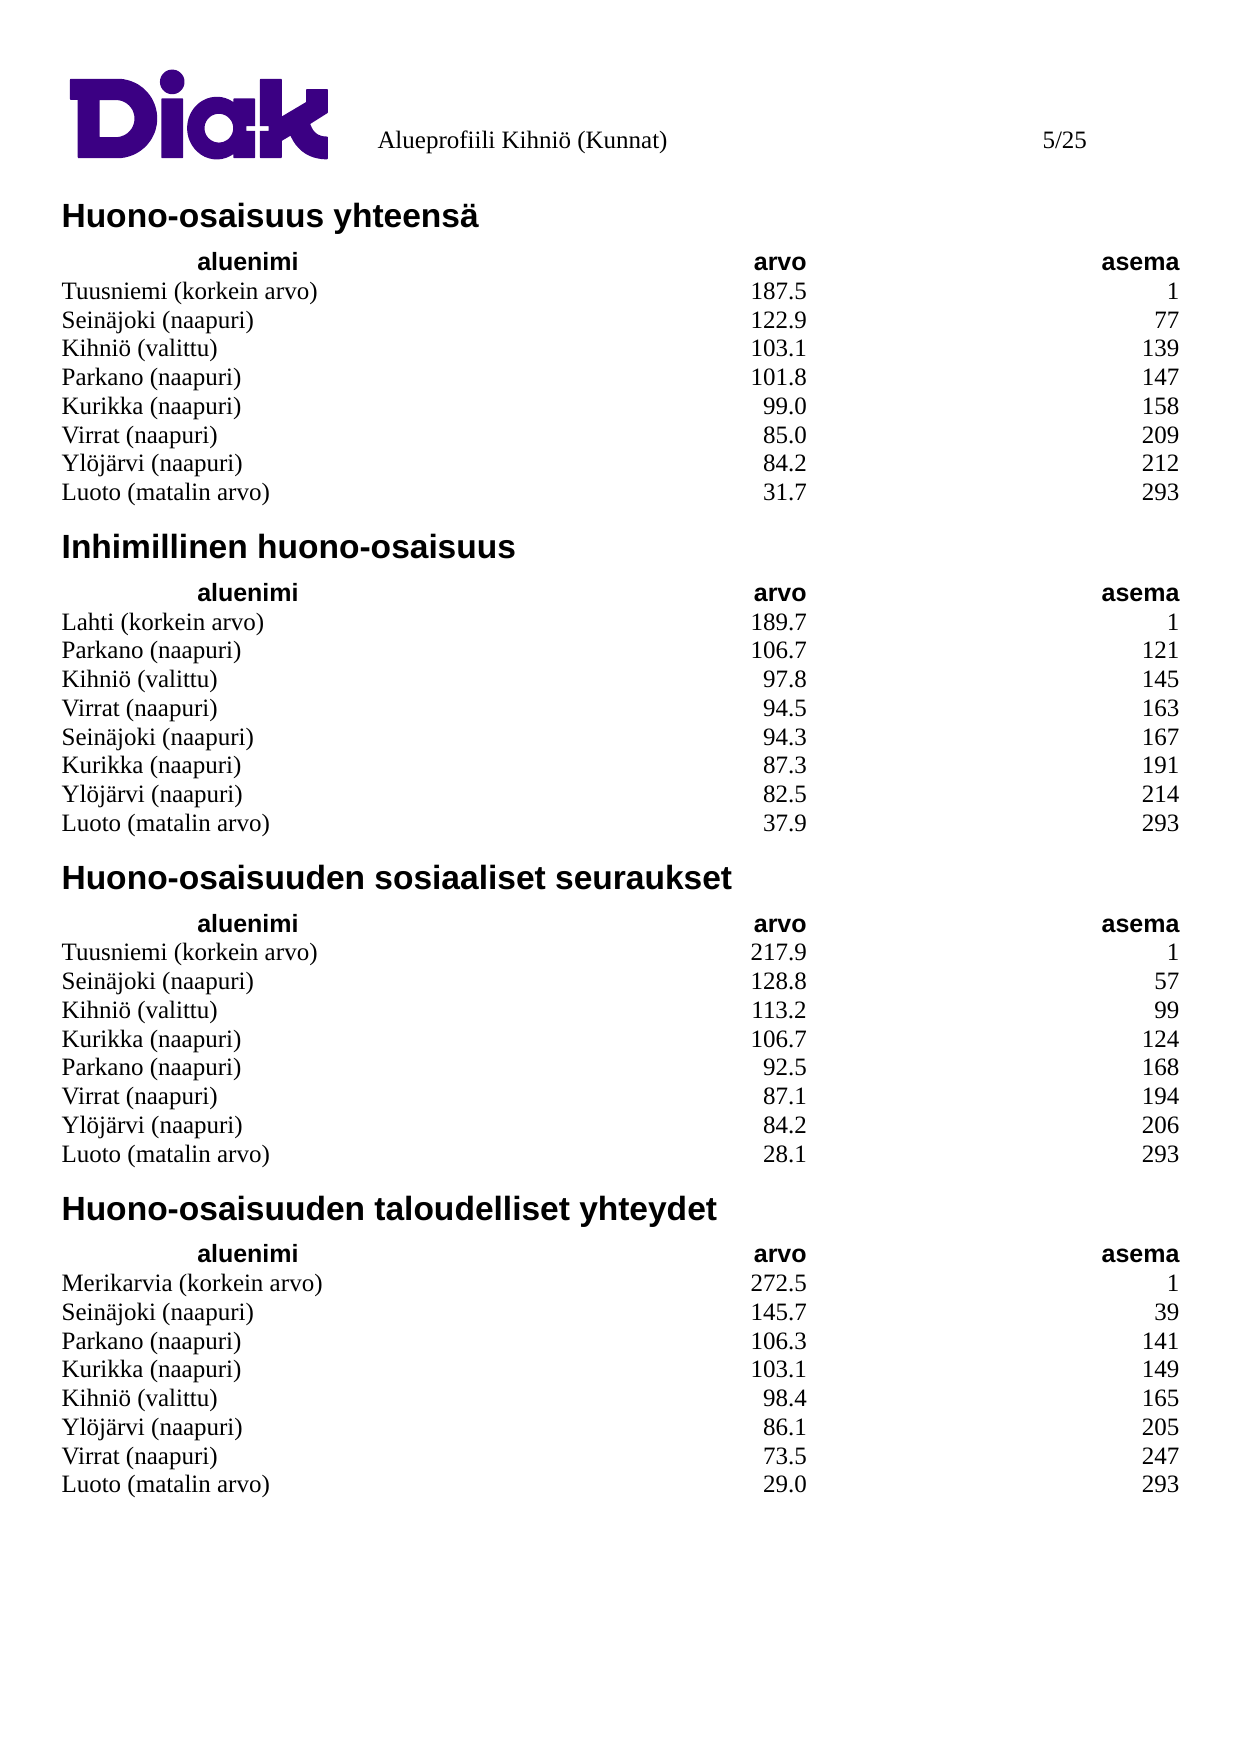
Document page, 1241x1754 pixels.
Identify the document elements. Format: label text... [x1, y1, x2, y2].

table_cell 1 [806, 938, 1179, 966]
table_cell Ylöjärvi (naapuri) [61, 1110, 434, 1139]
table_cell 57 [806, 966, 1179, 995]
table_cell Seinäjoki (naapuri) [61, 305, 434, 333]
table_cell 141 [806, 1326, 1179, 1354]
subtitle Huono-osaisuuden taloudelliset yhteydet [61, 1188, 1179, 1227]
table_cell Luoto (matalin arvo) [61, 1139, 434, 1167]
table_cell Parkano (naapuri) [61, 362, 434, 391]
table_cell Kihniö (valittu) [61, 995, 434, 1024]
table_cell 39 [806, 1297, 1179, 1326]
table_header aluenimi [61, 578, 434, 607]
table_cell Virrat (naapuri) [61, 1441, 434, 1469]
table_cell Kihniö (valittu) [61, 1383, 434, 1412]
table_cell 191 [806, 751, 1179, 779]
table_cell 84.2 [434, 449, 806, 477]
table_cell 85.0 [434, 420, 806, 448]
table_header arvo [434, 247, 806, 276]
subtitle Huono-osaisuuden sosiaaliset seuraukset [61, 858, 1179, 896]
table_cell 87.1 [434, 1081, 806, 1110]
table_cell Tuusniemi (korkein arvo) [61, 938, 434, 966]
table_cell 106.7 [434, 636, 806, 664]
table_cell 145.7 [434, 1297, 806, 1326]
table_cell 98.4 [434, 1383, 806, 1412]
table_cell 272.5 [434, 1268, 806, 1297]
table_cell 97.8 [434, 664, 806, 693]
table_cell Luoto (matalin arvo) [61, 808, 434, 837]
table_cell 147 [806, 362, 1179, 391]
table_cell 101.8 [434, 362, 806, 391]
table_cell Parkano (naapuri) [61, 1053, 434, 1081]
table_cell 205 [806, 1412, 1179, 1441]
table_cell 31.7 [434, 477, 806, 506]
table_cell Lahti (korkein arvo) [61, 607, 434, 636]
table_cell 206 [806, 1110, 1179, 1139]
table_cell 87.3 [434, 751, 806, 779]
table_cell 73.5 [434, 1441, 806, 1469]
table_cell 194 [806, 1081, 1179, 1110]
table_cell 82.5 [434, 779, 806, 808]
table_cell 77 [806, 305, 1179, 333]
subtitle Huono-osaisuus yhteensä [61, 196, 1179, 235]
table_cell Luoto (matalin arvo) [61, 1470, 434, 1498]
table_cell 106.7 [434, 1024, 806, 1052]
table_cell 247 [806, 1441, 1179, 1469]
table_cell 293 [806, 808, 1179, 837]
table_cell 92.5 [434, 1053, 806, 1081]
table_header asema [806, 909, 1179, 937]
table_cell 128.8 [434, 966, 806, 995]
table_cell 1 [806, 1268, 1179, 1297]
table_header arvo [434, 578, 806, 607]
table_header asema [806, 247, 1179, 276]
table_cell 163 [806, 693, 1179, 722]
table_cell 217.9 [434, 938, 806, 966]
table_cell Ylöjärvi (naapuri) [61, 779, 434, 808]
table_header arvo [434, 909, 806, 937]
table_cell 212 [806, 449, 1179, 477]
table_cell Ylöjärvi (naapuri) [61, 449, 434, 477]
table_cell Luoto (matalin arvo) [61, 477, 434, 506]
table_cell Kurikka (naapuri) [61, 1355, 434, 1383]
table_cell 1 [806, 607, 1179, 636]
table_cell Virrat (naapuri) [61, 420, 434, 448]
table_cell 121 [806, 636, 1179, 664]
table_cell 293 [806, 1470, 1179, 1498]
table_cell 37.9 [434, 808, 806, 837]
table_cell Kurikka (naapuri) [61, 1024, 434, 1052]
table_cell 145 [806, 664, 1179, 693]
table_cell Parkano (naapuri) [61, 1326, 434, 1354]
table_cell Seinäjoki (naapuri) [61, 966, 434, 995]
table_cell Kurikka (naapuri) [61, 751, 434, 779]
table_cell 293 [806, 1139, 1179, 1167]
table_cell 187.5 [434, 276, 806, 305]
table_cell 149 [806, 1355, 1179, 1383]
table_cell 165 [806, 1383, 1179, 1412]
table_header asema [806, 578, 1179, 607]
table_header aluenimi [61, 247, 434, 276]
table_cell Kurikka (naapuri) [61, 391, 434, 420]
table_cell 214 [806, 779, 1179, 808]
table_cell 94.3 [434, 722, 806, 751]
table_cell Kihniö (valittu) [61, 334, 434, 362]
table_cell Virrat (naapuri) [61, 693, 434, 722]
table_header aluenimi [61, 909, 434, 937]
table_cell 103.1 [434, 1355, 806, 1383]
table_cell 1 [806, 276, 1179, 305]
table_cell 209 [806, 420, 1179, 448]
table_cell 189.7 [434, 607, 806, 636]
table_cell 94.5 [434, 693, 806, 722]
table_cell 28.1 [434, 1139, 806, 1167]
table_cell Tuusniemi (korkein arvo) [61, 276, 434, 305]
table_header arvo [434, 1240, 806, 1268]
table_cell 139 [806, 334, 1179, 362]
table_cell Virrat (naapuri) [61, 1081, 434, 1110]
table_cell 84.2 [434, 1110, 806, 1139]
table_cell 106.3 [434, 1326, 806, 1354]
table_cell 158 [806, 391, 1179, 420]
table_cell Ylöjärvi (naapuri) [61, 1412, 434, 1441]
table_cell 167 [806, 722, 1179, 751]
table_header asema [806, 1240, 1179, 1268]
table_cell 122.9 [434, 305, 806, 333]
table_cell 99 [806, 995, 1179, 1024]
table_cell 103.1 [434, 334, 806, 362]
table_cell Seinäjoki (naapuri) [61, 1297, 434, 1326]
table_cell 29.0 [434, 1470, 806, 1498]
table_cell 293 [806, 477, 1179, 506]
table_cell 168 [806, 1053, 1179, 1081]
table_cell Seinäjoki (naapuri) [61, 722, 434, 751]
table_cell Parkano (naapuri) [61, 636, 434, 664]
table_cell 124 [806, 1024, 1179, 1052]
table_cell Merikarvia (korkein arvo) [61, 1268, 434, 1297]
subtitle Inhimillinen huono-osaisuus [61, 527, 1179, 566]
table_cell 86.1 [434, 1412, 806, 1441]
table_cell 99.0 [434, 391, 806, 420]
table_header aluenimi [61, 1240, 434, 1268]
table_cell 113.2 [434, 995, 806, 1024]
table_cell Kihniö (valittu) [61, 664, 434, 693]
